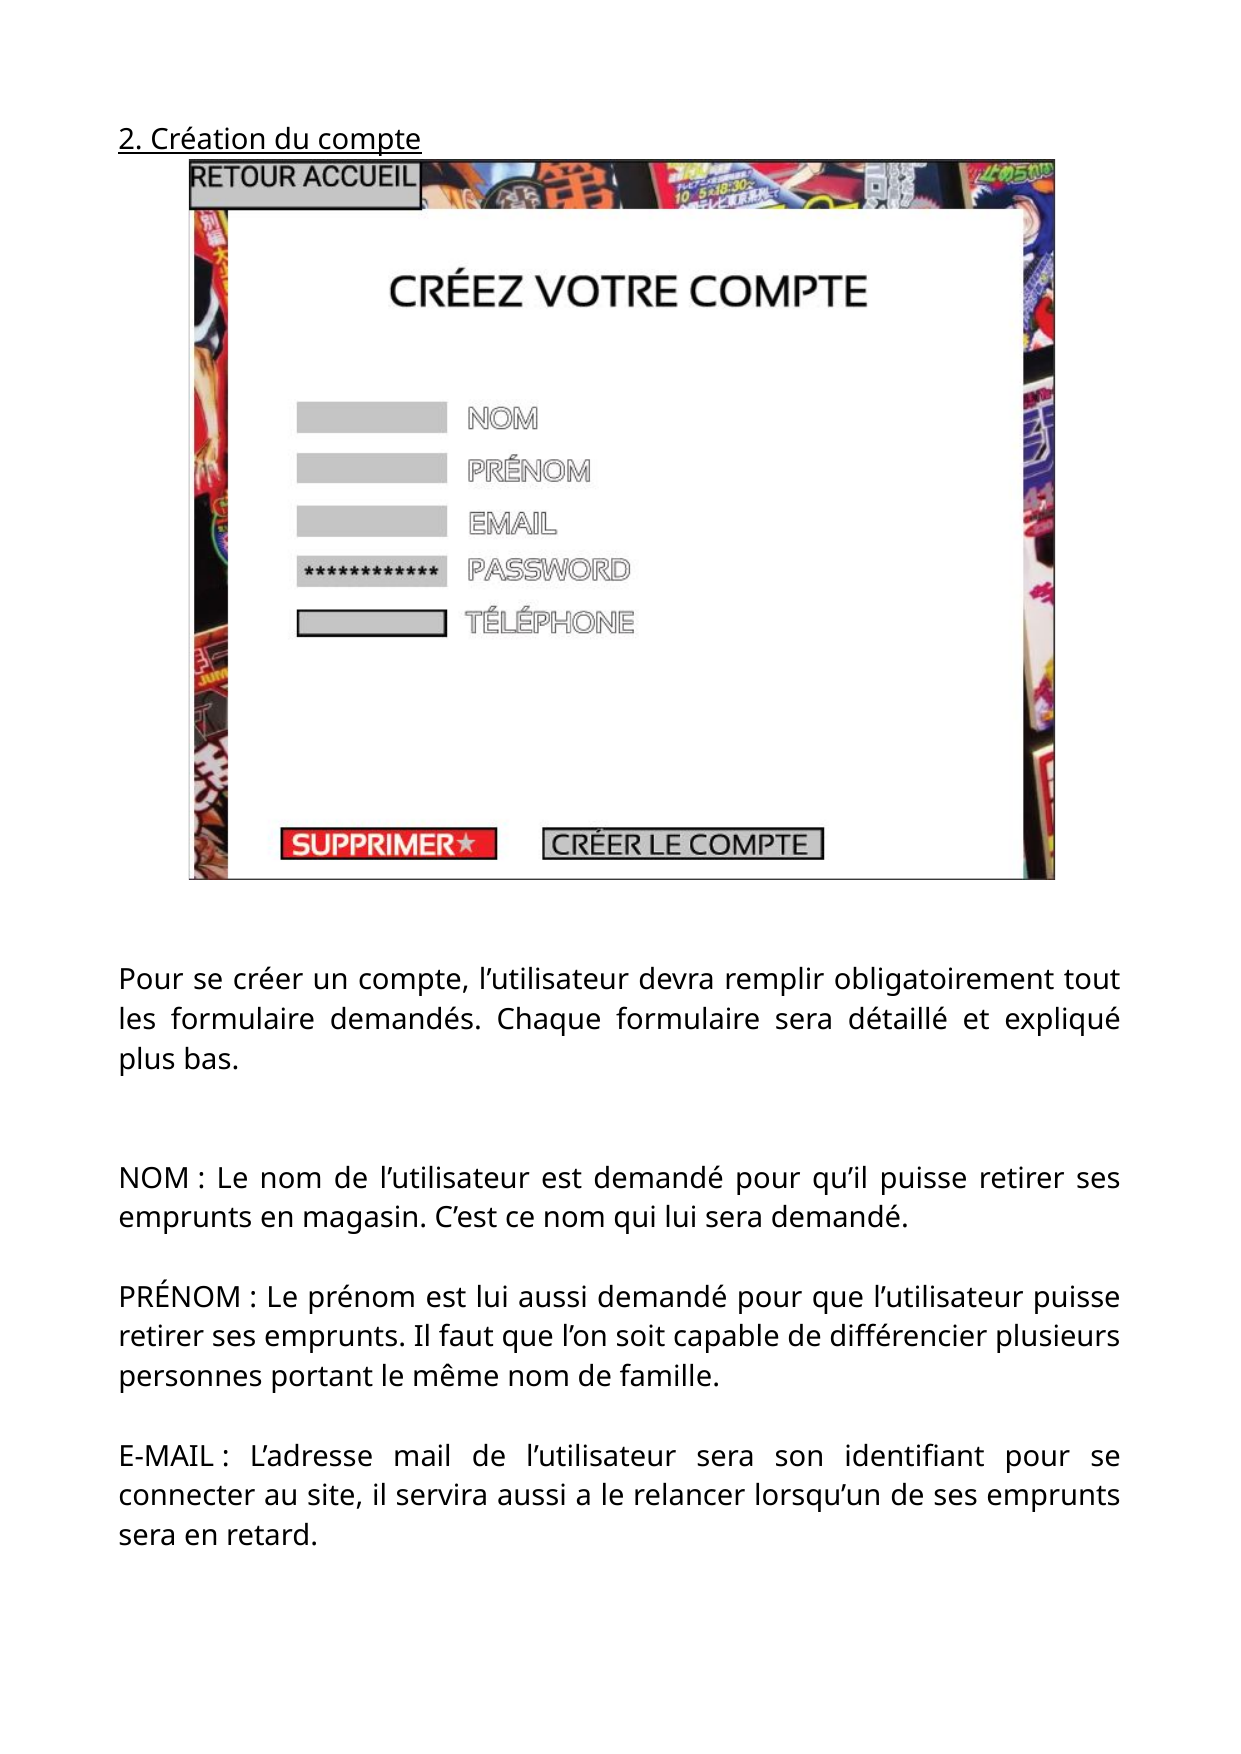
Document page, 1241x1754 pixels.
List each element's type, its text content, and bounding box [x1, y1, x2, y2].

text Pour se créer un compte, l’utilisateur devra remplir obligatoirement tout les formulaire demandés. Chaque formulaire sera détaillé et expliqué plus bas. [118, 958, 1122, 1078]
picture [188, 159, 1056, 880]
text 2. Création du compte [118, 118, 1122, 158]
text PRÉNOM : Le prénom est lui aussi demandé pour que l’utilisateur puisse retirer ses emprunts. Il faut que l’on soit capable de différencier plusieurs personnes portant le même nom de famille. [118, 1276, 1122, 1395]
text E-MAIL : L’adresse mail de l’utilisateur sera son identifiant pour se connecter au site, il servira aussi a le relancer lorsqu’un de ses emprunts sera en retard. [118, 1435, 1122, 1554]
text NOM : Le nom de l’utilisateur est demandé pour qu’il puisse retirer ses emprunts en magasin. C’est ce nom qui lui sera demandé. [118, 1157, 1122, 1236]
